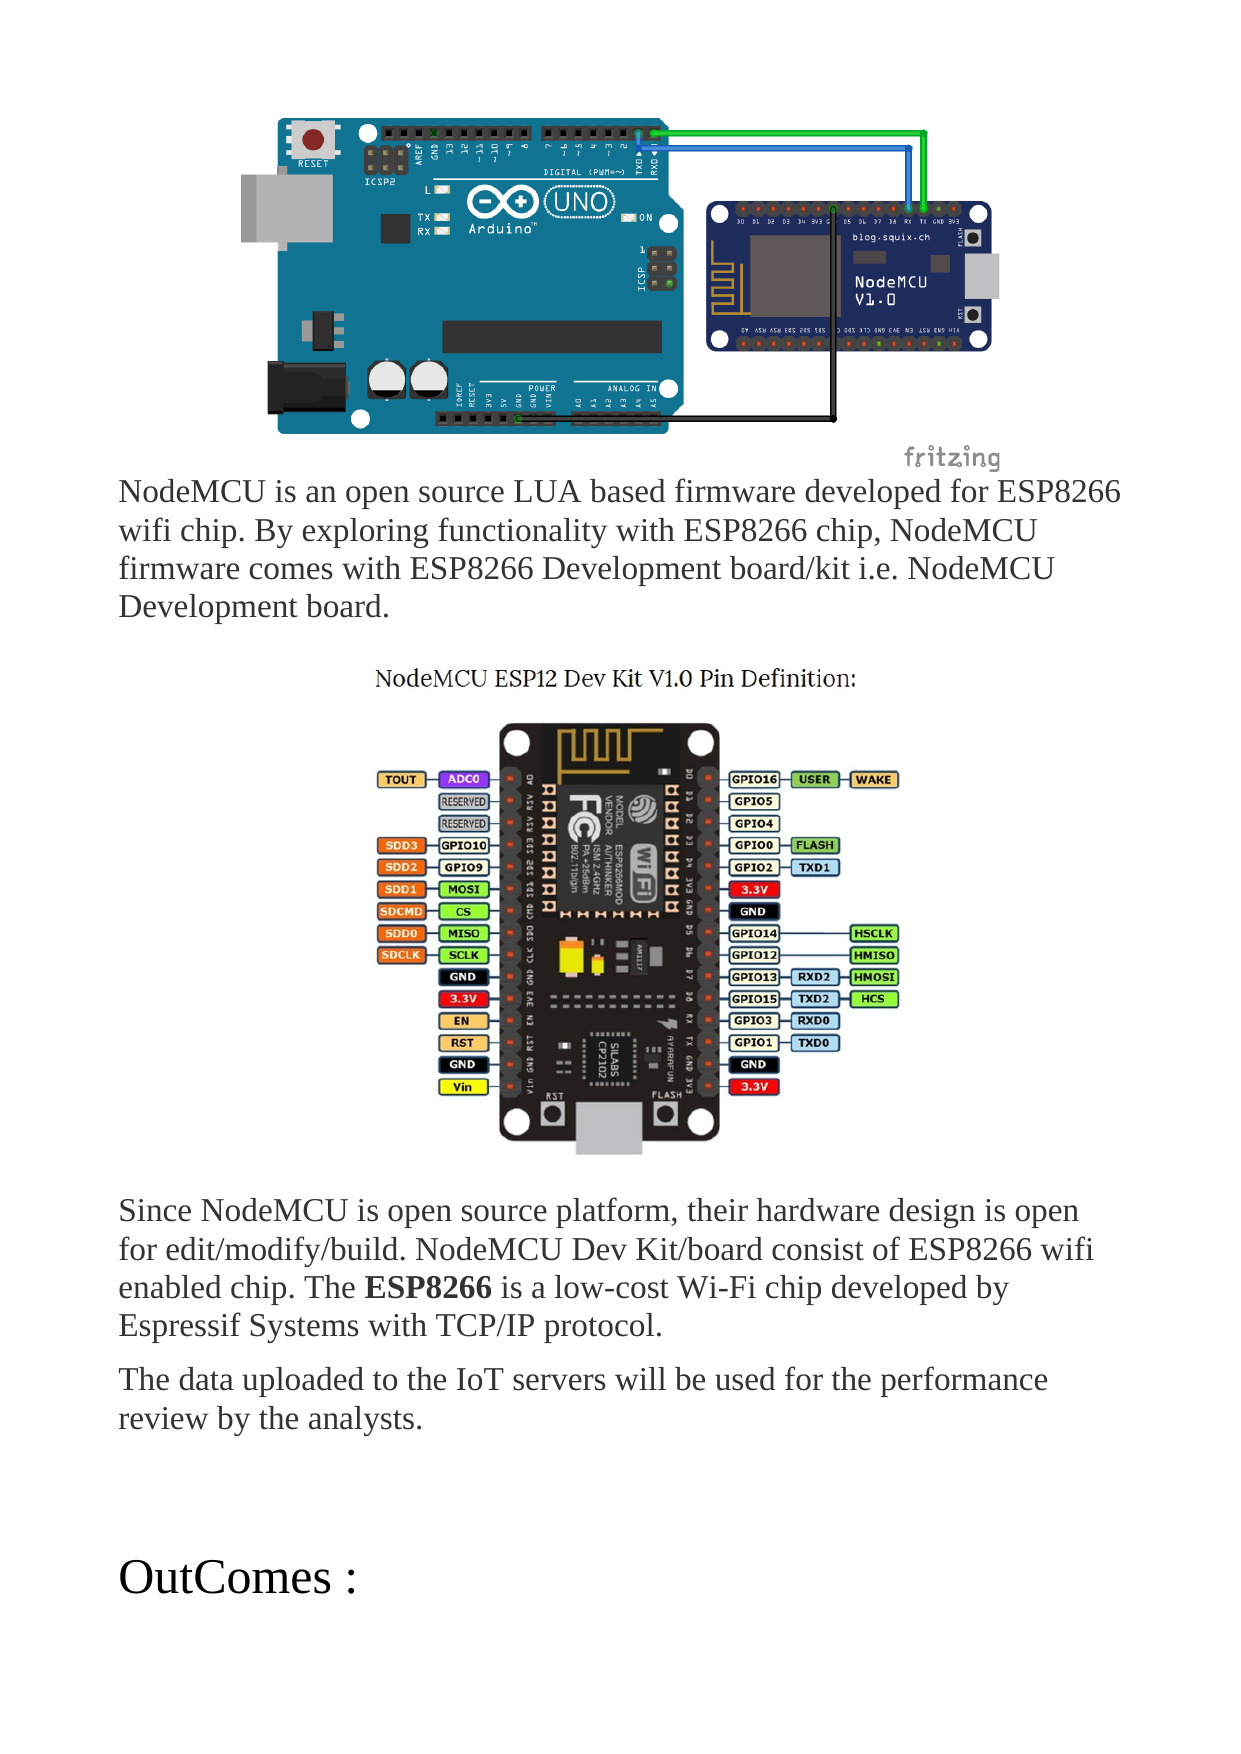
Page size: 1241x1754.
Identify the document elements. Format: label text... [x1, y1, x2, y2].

text OutComes : [118, 1547, 1122, 1604]
text NodeMCU is an open source LUA based firmware developed for ESP8266 wifi chip. By exploring functionality with ESP8266 chip, NodeMCU firmware comes with ESP8266 Development board/kit i.e. NodeMCU Development board. [118, 156, 1122, 625]
text The data uploaded to the IoT servers will be used for the performance review by the analysts. [118, 1359, 1122, 1436]
picture [315, 624, 926, 1172]
text Since NodeMCU is open source platform, their hardware design is open for edit/modify/build. NodeMCU Dev Kit/board consist of ESP8266 wifi enabled chip. The ESP8266 is a low-cost Wi-Fi chip developed by Espressif Systems with TCP/IP protocol. [118, 1191, 1122, 1344]
picture [241, 118, 1000, 472]
